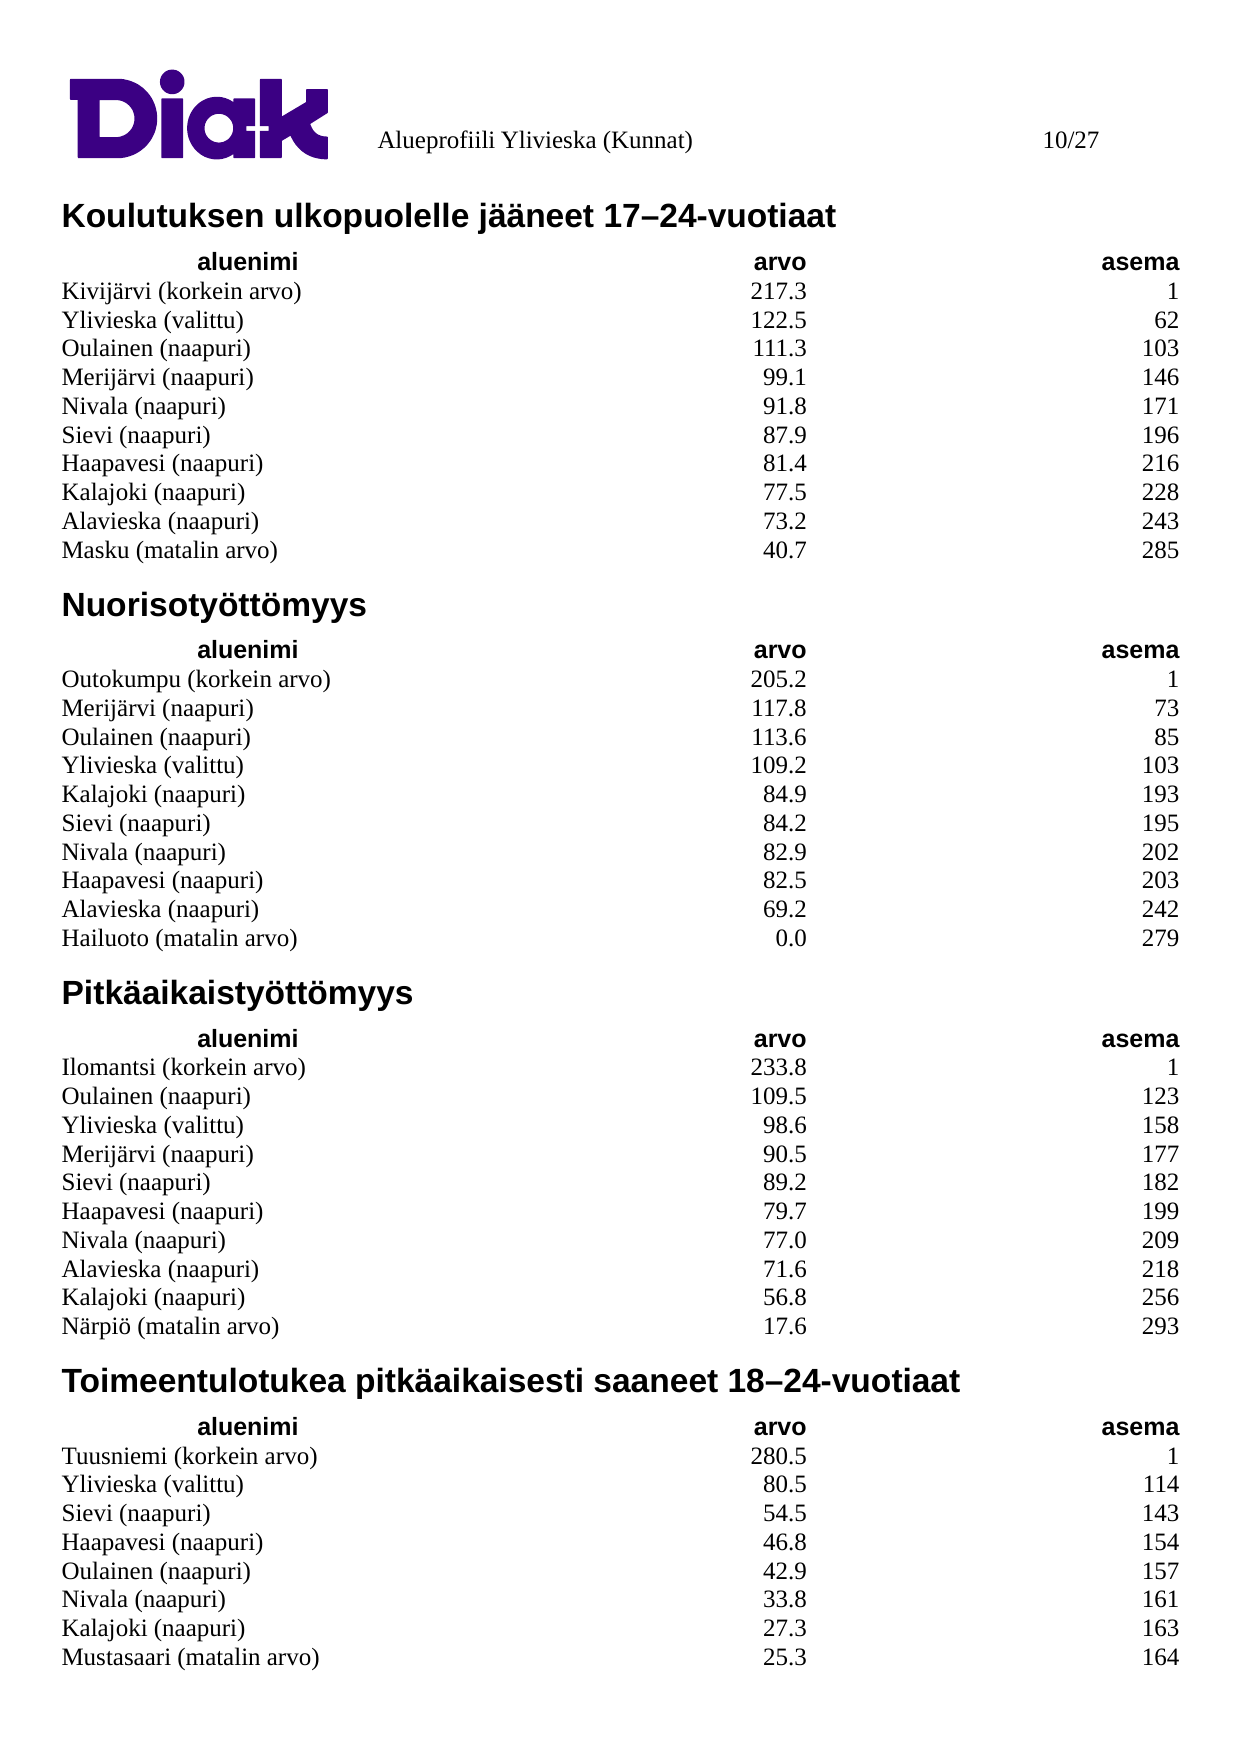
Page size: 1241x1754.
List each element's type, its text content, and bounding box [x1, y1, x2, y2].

table_header aluenimi [61, 247, 434, 276]
table_cell 114 [806, 1470, 1179, 1498]
table_cell Haapavesi (naapuri) [61, 1527, 434, 1556]
table_cell 182 [806, 1168, 1179, 1196]
table_cell Sievi (naapuri) [61, 808, 434, 837]
table_cell 164 [806, 1642, 1179, 1671]
table_cell 154 [806, 1527, 1179, 1556]
table_header asema [806, 1412, 1179, 1441]
table_header asema [806, 247, 1179, 276]
table_cell 91.8 [434, 391, 806, 420]
table_cell 81.4 [434, 449, 806, 477]
table_header aluenimi [61, 636, 434, 664]
table_cell Tuusniemi (korkein arvo) [61, 1441, 434, 1469]
table_cell 79.7 [434, 1196, 806, 1225]
table_cell 40.7 [434, 535, 806, 563]
table_cell Nivala (naapuri) [61, 837, 434, 866]
table_header arvo [434, 636, 806, 664]
table_cell 203 [806, 866, 1179, 894]
table_header aluenimi [61, 1024, 434, 1052]
table_cell Nivala (naapuri) [61, 391, 434, 420]
table_cell 243 [806, 506, 1179, 535]
table_cell Nivala (naapuri) [61, 1585, 434, 1613]
table_cell 54.5 [434, 1498, 806, 1527]
table_cell Ylivieska (valittu) [61, 1110, 434, 1139]
table_cell 228 [806, 477, 1179, 506]
table_cell Kalajoki (naapuri) [61, 477, 434, 506]
table_cell 84.9 [434, 779, 806, 808]
table_cell 157 [806, 1556, 1179, 1584]
table_cell Ylivieska (valittu) [61, 305, 434, 333]
table_cell Oulainen (naapuri) [61, 334, 434, 362]
table_cell 209 [806, 1225, 1179, 1254]
table_cell Ylivieska (valittu) [61, 751, 434, 779]
table_cell 98.6 [434, 1110, 806, 1139]
table_cell 87.9 [434, 420, 806, 448]
table_cell 80.5 [434, 1470, 806, 1498]
table_cell 33.8 [434, 1585, 806, 1613]
table_cell Masku (matalin arvo) [61, 535, 434, 563]
table_cell 195 [806, 808, 1179, 837]
table_cell 56.8 [434, 1283, 806, 1311]
table_cell 69.2 [434, 894, 806, 923]
table_cell Mustasaari (matalin arvo) [61, 1642, 434, 1671]
table_cell 146 [806, 362, 1179, 391]
table_cell 99.1 [434, 362, 806, 391]
table_cell 233.8 [434, 1053, 806, 1081]
table_cell Ilomantsi (korkein arvo) [61, 1053, 434, 1081]
subtitle Nuorisotyöttömyys [61, 584, 1179, 623]
table_cell 1 [806, 276, 1179, 305]
table_cell 1 [806, 664, 1179, 693]
table_cell 111.3 [434, 334, 806, 362]
table_cell Alavieska (naapuri) [61, 894, 434, 923]
table_cell 177 [806, 1139, 1179, 1167]
table_cell 103 [806, 334, 1179, 362]
table_cell 71.6 [434, 1254, 806, 1282]
table_cell 46.8 [434, 1527, 806, 1556]
table_cell 90.5 [434, 1139, 806, 1167]
table_cell 123 [806, 1081, 1179, 1110]
table_cell 158 [806, 1110, 1179, 1139]
table_header asema [806, 636, 1179, 664]
table_cell 163 [806, 1613, 1179, 1642]
table_cell 73 [806, 693, 1179, 722]
table_header arvo [434, 247, 806, 276]
table_cell Sievi (naapuri) [61, 1168, 434, 1196]
table_cell 171 [806, 391, 1179, 420]
table_cell Alavieska (naapuri) [61, 506, 434, 535]
table_cell 0.0 [434, 923, 806, 952]
table_cell 205.2 [434, 664, 806, 693]
table_cell Hailuoto (matalin arvo) [61, 923, 434, 952]
table_cell 199 [806, 1196, 1179, 1225]
table_cell 84.2 [434, 808, 806, 837]
subtitle Toimeentulotukea pitkäaikaisesti saaneet 18–24-vuotiaat [61, 1361, 1179, 1399]
subtitle Pitkäaikaistyöttömyys [61, 973, 1179, 1011]
table_cell 202 [806, 837, 1179, 866]
table_cell Oulainen (naapuri) [61, 722, 434, 751]
table_cell 77.0 [434, 1225, 806, 1254]
subtitle Koulutuksen ulkopuolelle jääneet 17–24-vuotiaat [61, 196, 1179, 235]
table_cell Haapavesi (naapuri) [61, 866, 434, 894]
table_cell Haapavesi (naapuri) [61, 449, 434, 477]
table_cell Merijärvi (naapuri) [61, 362, 434, 391]
table_cell 143 [806, 1498, 1179, 1527]
table_cell 42.9 [434, 1556, 806, 1584]
table_cell 27.3 [434, 1613, 806, 1642]
table_cell Kalajoki (naapuri) [61, 1613, 434, 1642]
table_cell 25.3 [434, 1642, 806, 1671]
table_cell Merijärvi (naapuri) [61, 693, 434, 722]
table_header arvo [434, 1412, 806, 1441]
table_cell Kalajoki (naapuri) [61, 1283, 434, 1311]
table_cell 280.5 [434, 1441, 806, 1469]
table_cell 17.6 [434, 1311, 806, 1340]
table_cell 62 [806, 305, 1179, 333]
table_cell 161 [806, 1585, 1179, 1613]
table_cell 73.2 [434, 506, 806, 535]
table_cell Oulainen (naapuri) [61, 1556, 434, 1584]
table_cell Outokumpu (korkein arvo) [61, 664, 434, 693]
table_cell 82.5 [434, 866, 806, 894]
table_cell 196 [806, 420, 1179, 448]
table_cell 217.3 [434, 276, 806, 305]
table_cell 293 [806, 1311, 1179, 1340]
table_cell 193 [806, 779, 1179, 808]
table_cell Kivijärvi (korkein arvo) [61, 276, 434, 305]
table_cell Nivala (naapuri) [61, 1225, 434, 1254]
table_cell Alavieska (naapuri) [61, 1254, 434, 1282]
table_header aluenimi [61, 1412, 434, 1441]
table_cell 285 [806, 535, 1179, 563]
table_cell 216 [806, 449, 1179, 477]
table_header asema [806, 1024, 1179, 1052]
table_cell 242 [806, 894, 1179, 923]
table_cell 117.8 [434, 693, 806, 722]
table_cell Kalajoki (naapuri) [61, 779, 434, 808]
table_cell 109.5 [434, 1081, 806, 1110]
table_cell Oulainen (naapuri) [61, 1081, 434, 1110]
table_cell Närpiö (matalin arvo) [61, 1311, 434, 1340]
table_cell 256 [806, 1283, 1179, 1311]
table_cell 103 [806, 751, 1179, 779]
table_cell 82.9 [434, 837, 806, 866]
table_cell 279 [806, 923, 1179, 952]
table_cell Sievi (naapuri) [61, 1498, 434, 1527]
table_cell 109.2 [434, 751, 806, 779]
table_header arvo [434, 1024, 806, 1052]
table_cell 77.5 [434, 477, 806, 506]
table_cell Sievi (naapuri) [61, 420, 434, 448]
table_cell 1 [806, 1053, 1179, 1081]
table_cell 122.5 [434, 305, 806, 333]
table_cell 89.2 [434, 1168, 806, 1196]
table_cell 1 [806, 1441, 1179, 1469]
table_cell 218 [806, 1254, 1179, 1282]
table_cell 113.6 [434, 722, 806, 751]
table_cell Ylivieska (valittu) [61, 1470, 434, 1498]
table_cell Haapavesi (naapuri) [61, 1196, 434, 1225]
table_cell 85 [806, 722, 1179, 751]
table_cell Merijärvi (naapuri) [61, 1139, 434, 1167]
